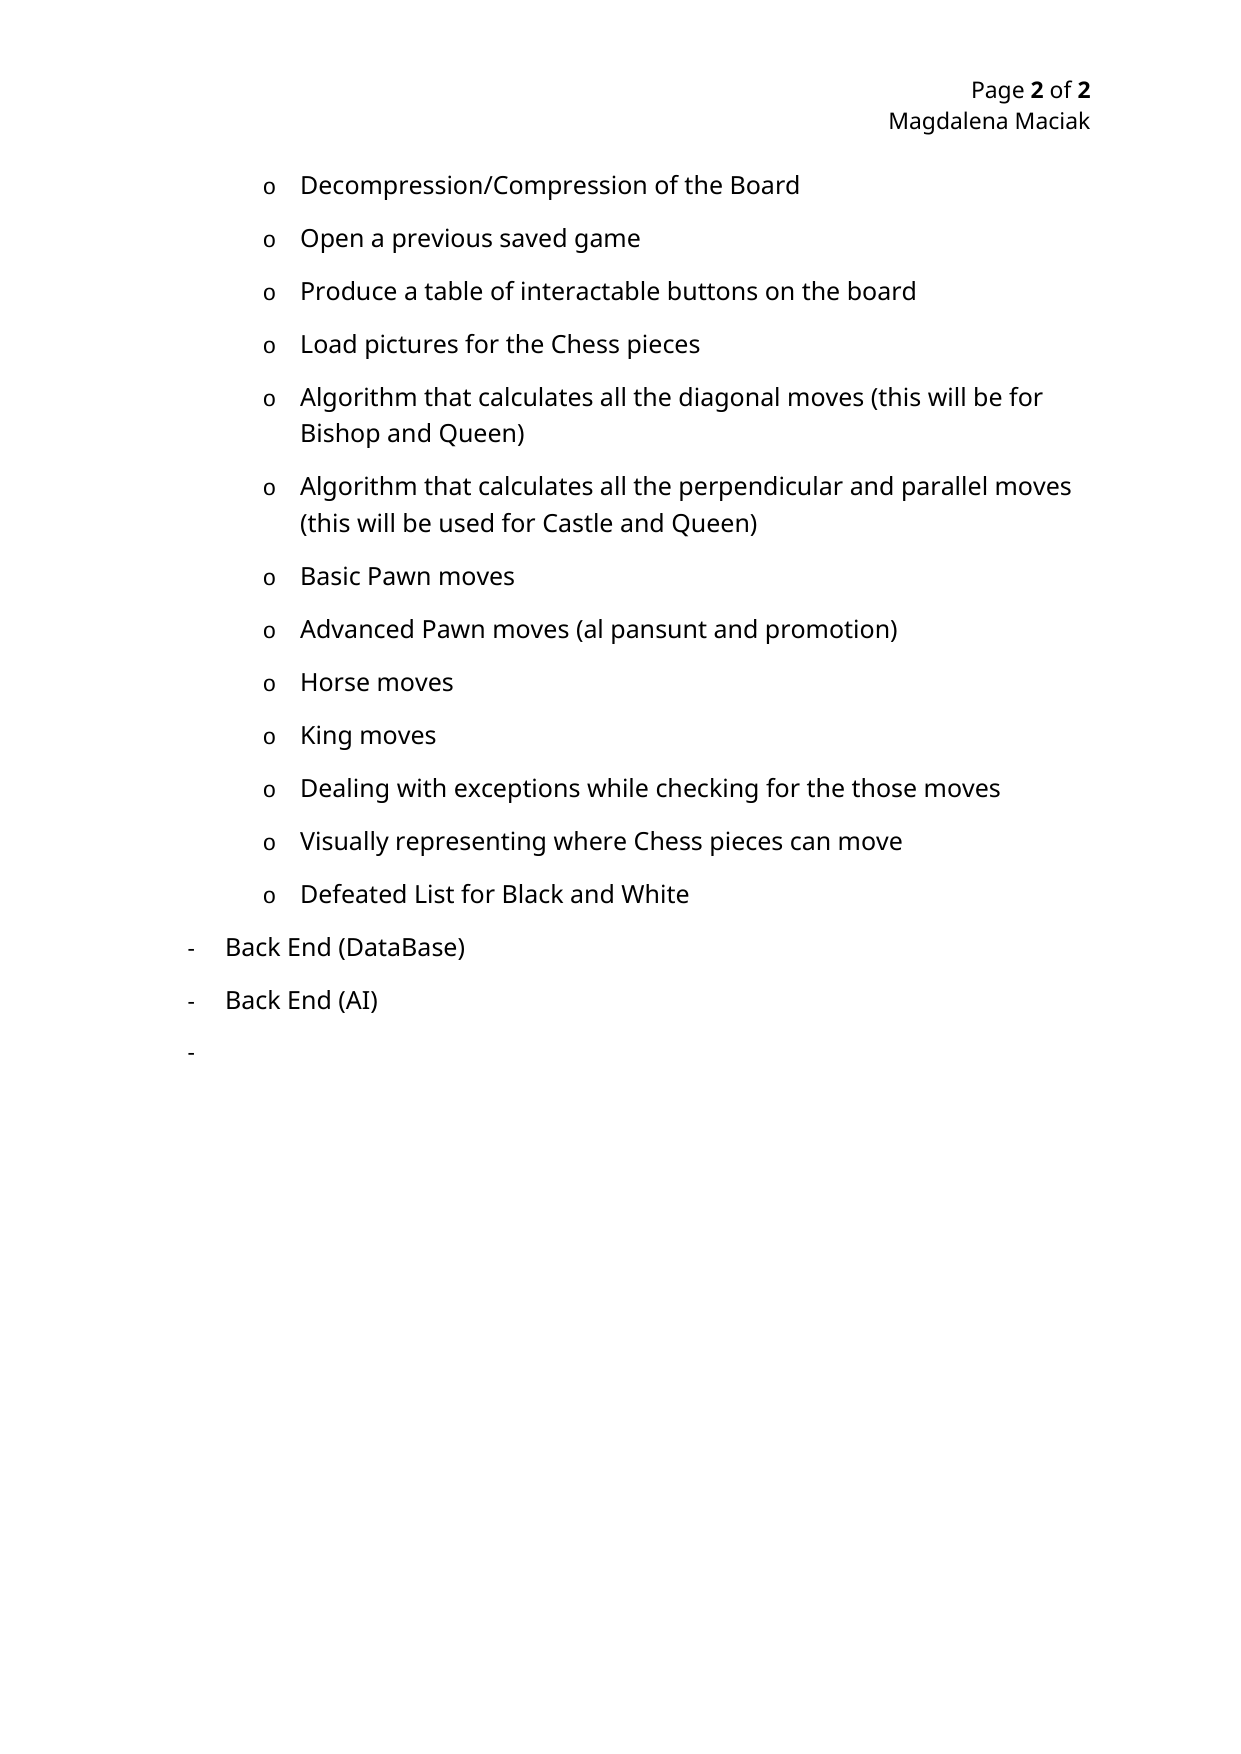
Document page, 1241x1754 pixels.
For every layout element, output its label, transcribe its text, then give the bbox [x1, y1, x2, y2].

list Advanced Pawn moves (al pansunt and promotion) [262, 611, 1090, 645]
list Load pictures for the Chess pieces [262, 327, 1090, 361]
list Defeated List for Black and White [262, 876, 1090, 911]
list Horse moves [262, 664, 1090, 698]
list King moves [262, 717, 1090, 751]
list Visually representing where Chess pieces can move [262, 823, 1090, 857]
list Algorithm that calculates all the perpendicular and parallel moves (this will be used for Castle and Queen) [262, 469, 1090, 539]
list Produce a table of interactable buttons on the board [262, 273, 1090, 308]
list Decompression/Compression of the Board [262, 167, 1090, 202]
list Dealing with exceptions while checking for the those moves [262, 770, 1090, 804]
list Algorithm that calculates all the diagonal moves (this will be for Bishop and Queen) [262, 379, 1090, 450]
list Open a previous saved game [262, 221, 1090, 254]
list Back End (DataBase) [187, 929, 1090, 963]
list Basic Pawn moves [262, 558, 1090, 592]
list Back End (AI) [187, 982, 1090, 1017]
